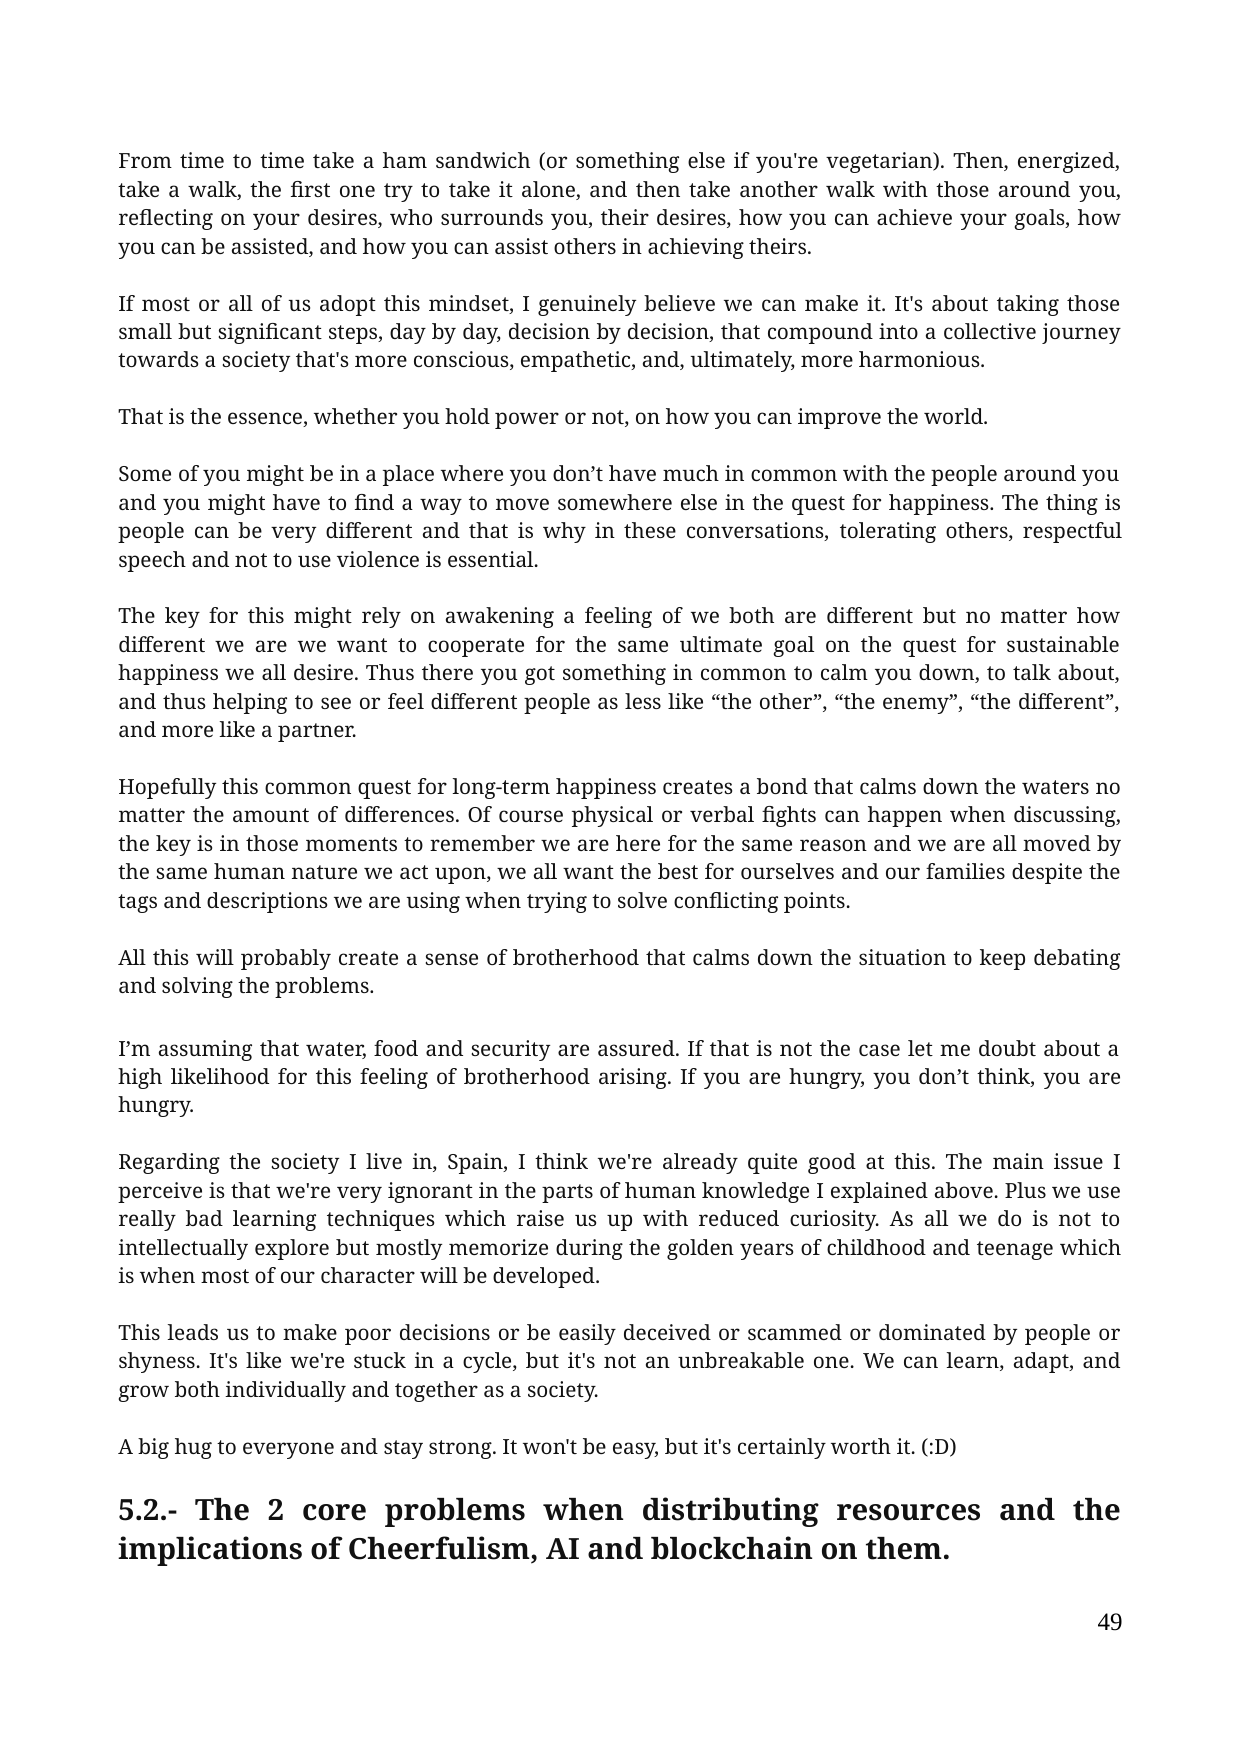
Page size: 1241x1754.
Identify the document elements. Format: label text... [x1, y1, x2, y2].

text Regarding the society I live in, Spain, I think we're already quite good at this. The main issue I perceive is that we're very ignorant in the parts of human knowledge I explained above. Plus we use really bad learning techniques which raise us up with reduced curiosity. As all we do is not to intellectually explore but mostly memorize during the golden years of childhood and teenage which is when most of our character will be developed. [118, 1147, 1122, 1290]
text From time to time take a ham sandwich (or something else if you're vegetarian). Then, energized, take a walk, the first one try to take it alone, and then take another walk with those around you, reflecting on your desires, who surrounds you, their desires, how you can achieve your goals, how you can be assisted, and how you can assist others in achieving theirs. [118, 147, 1122, 260]
text 5.2.- The 2 core problems when distributing resources and the implications of Cheerfulism, AI and blockchain on them. [118, 1489, 1122, 1568]
text A big hug to everyone and stay strong. It won't be easy, but it's certainly worth it. (:D) [118, 1432, 1122, 1460]
text That is the essence, whether you hold power or not, on how you can improve the world. [118, 402, 1122, 431]
text Hopefully this common quest for long-term happiness creates a bond that calms down the waters no matter the amount of differences. Of course physical or verbal fights can happen when discussing, the key is in those moments to remember we are here for the same reason and we are all moved by the same human nature we act upon, we all want the best for ourselves and our families despite the tags and descriptions we are using when trying to solve conflicting points. [118, 772, 1122, 914]
text If most or all of us adopt this mindset, I genuinely believe we can make it. It's about taking those small but significant steps, day by day, decision by decision, that compound into a collective journey towards a society that's more conscious, empathetic, and, ultimately, more harmonious. [118, 289, 1122, 374]
text This leads us to make poor decisions or be easily deceived or scammed or dominated by people or shyness. It's like we're stuck in a cycle, but it's not an unbreakable one. We can learn, adapt, and grow both individually and together as a society. [118, 1318, 1122, 1403]
text All this will probably create a sense of brotherhood that calms down the situation to keep debating and solving the problems. [118, 943, 1122, 1000]
text The key for this might rely on awakening a feeling of we both are different but no matter how different we are we want to cooperate for the same ultimate goal on the quest for sustainable happiness we all desire. Thus there you got something in common to calm you down, to talk about, and thus helping to see or feel different people as less like “the other”, “the enemy”, “the different”, and more like a partner. [118, 602, 1122, 744]
text I’m assuming that water, food and security are assured. If that is not the case let me doubt about a high likelihood for this feeling of brotherhood arising. If you are hungry, you don’t think, you are hungry. [118, 1034, 1122, 1119]
text Some of you might be in a place where you don’t have much in common with the people around you and you might have to find a way to move somewhere else in the quest for happiness. The thing is people can be very different and that is why in these conversations, tolerating others, respectful speech and not to use violence is essential. [118, 459, 1122, 573]
